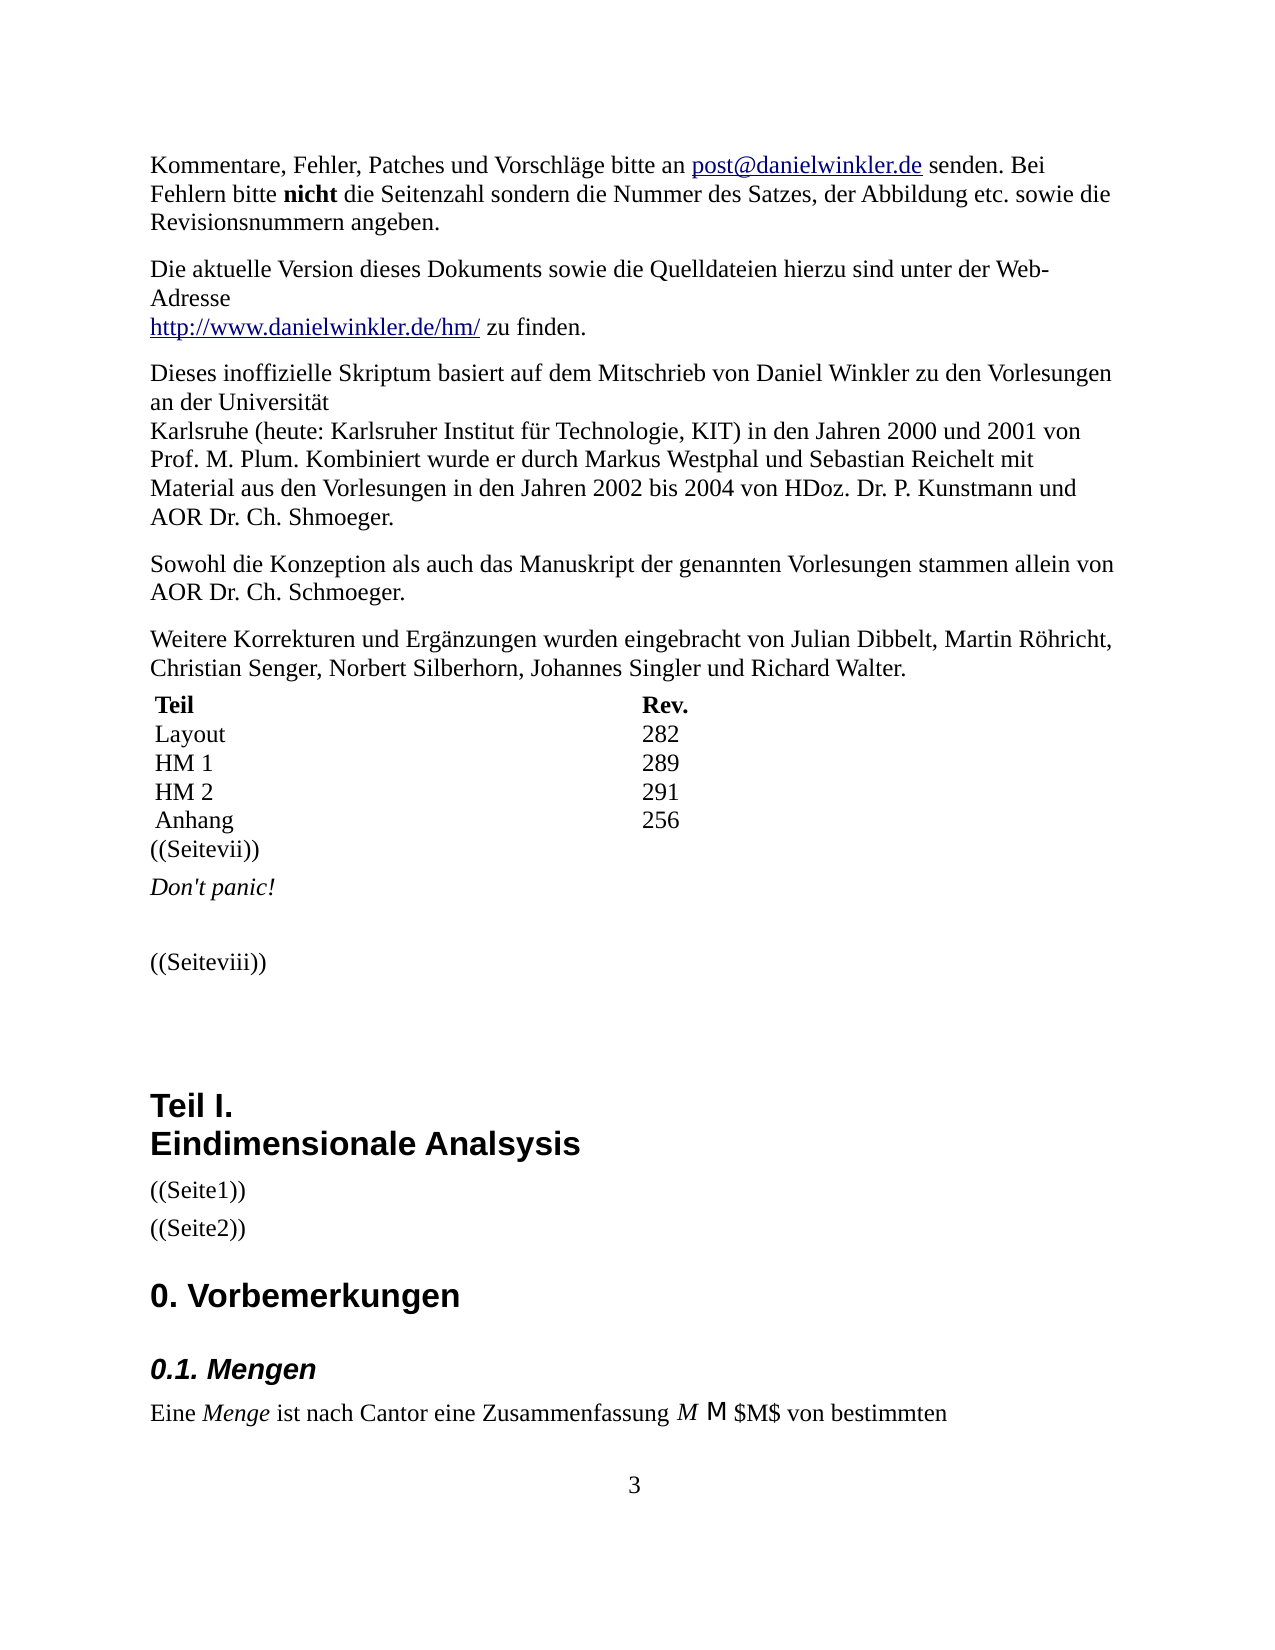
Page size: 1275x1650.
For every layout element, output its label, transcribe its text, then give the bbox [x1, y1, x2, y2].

text Don't panic! [150, 872, 1125, 929]
table_header Rev. [638, 691, 1125, 719]
table_cell HM 2 [150, 777, 637, 806]
table_cell Anhang [150, 806, 637, 834]
text Sowohl die Konzeption als auch das Manuskript der genannten Vorlesungen stammen allein von AOR Dr. Ch. Schmoeger. [150, 549, 1125, 606]
subtitle Teil I. Eindimensionale Analsysis [150, 1086, 1125, 1163]
table_cell 291 [638, 777, 1125, 806]
table_header Teil [150, 691, 637, 719]
subtitle 0.1. Mengen [150, 1352, 1125, 1386]
table_cell HM 1 [150, 748, 637, 777]
text ((Seitevii)) [150, 834, 1125, 863]
text Die aktuelle Version dieses Dokuments sowie die Quelldateien hierzu sind unter der Web-Adresse http://www.danielwinkler.de/hm/ zu finden. [150, 254, 1125, 340]
text Eine Menge ist nach Cantor eine Zusammenfassung $M$ von bestimmten [150, 1398, 1125, 1427]
subtitle 0. Vorbemerkungen [150, 1276, 1125, 1314]
text Weitere Korrekturen und Ergänzungen wurden eingebracht von Julian Dibbelt, Martin Röhricht, Christian Senger, Norbert Silberhorn, Johannes Singler und Richard Walter. [150, 624, 1125, 682]
text ((Seiteviii)) [150, 947, 1125, 976]
table_cell 256 [638, 806, 1125, 834]
text Dieses inoffizielle Skriptum basiert auf dem Mitschrieb von Daniel Winkler zu den Vorlesungen an der Universität Karlsruhe (heute: Karlsruher Institut für Technologie, KIT) in den Jahren 2000 und 2001 von Prof. M. Plum. Kombiniert wurde er durch Markus Westphal und Sebastian Reichelt mit Material aus den Vorlesungen in den Jahren 2002 bis 2004 von HDoz. Dr. P. Kunstmann und AOR Dr. Ch. Shmoeger. [150, 358, 1125, 531]
text ((Seite1)) [150, 1175, 1125, 1204]
table_cell Layout [150, 719, 637, 748]
text Kommentare, Fehler, Patches und Vorschläge bitte an post@danielwinkler.de senden. Bei Fehlern bitte nicht die Seitenzahl sondern die Nummer des Satzes, der Abbildung etc. sowie die Revisionsnummern angeben. [150, 150, 1125, 236]
table_cell 289 [638, 748, 1125, 777]
table_cell 282 [638, 719, 1125, 748]
text ((Seite2)) [150, 1213, 1125, 1242]
